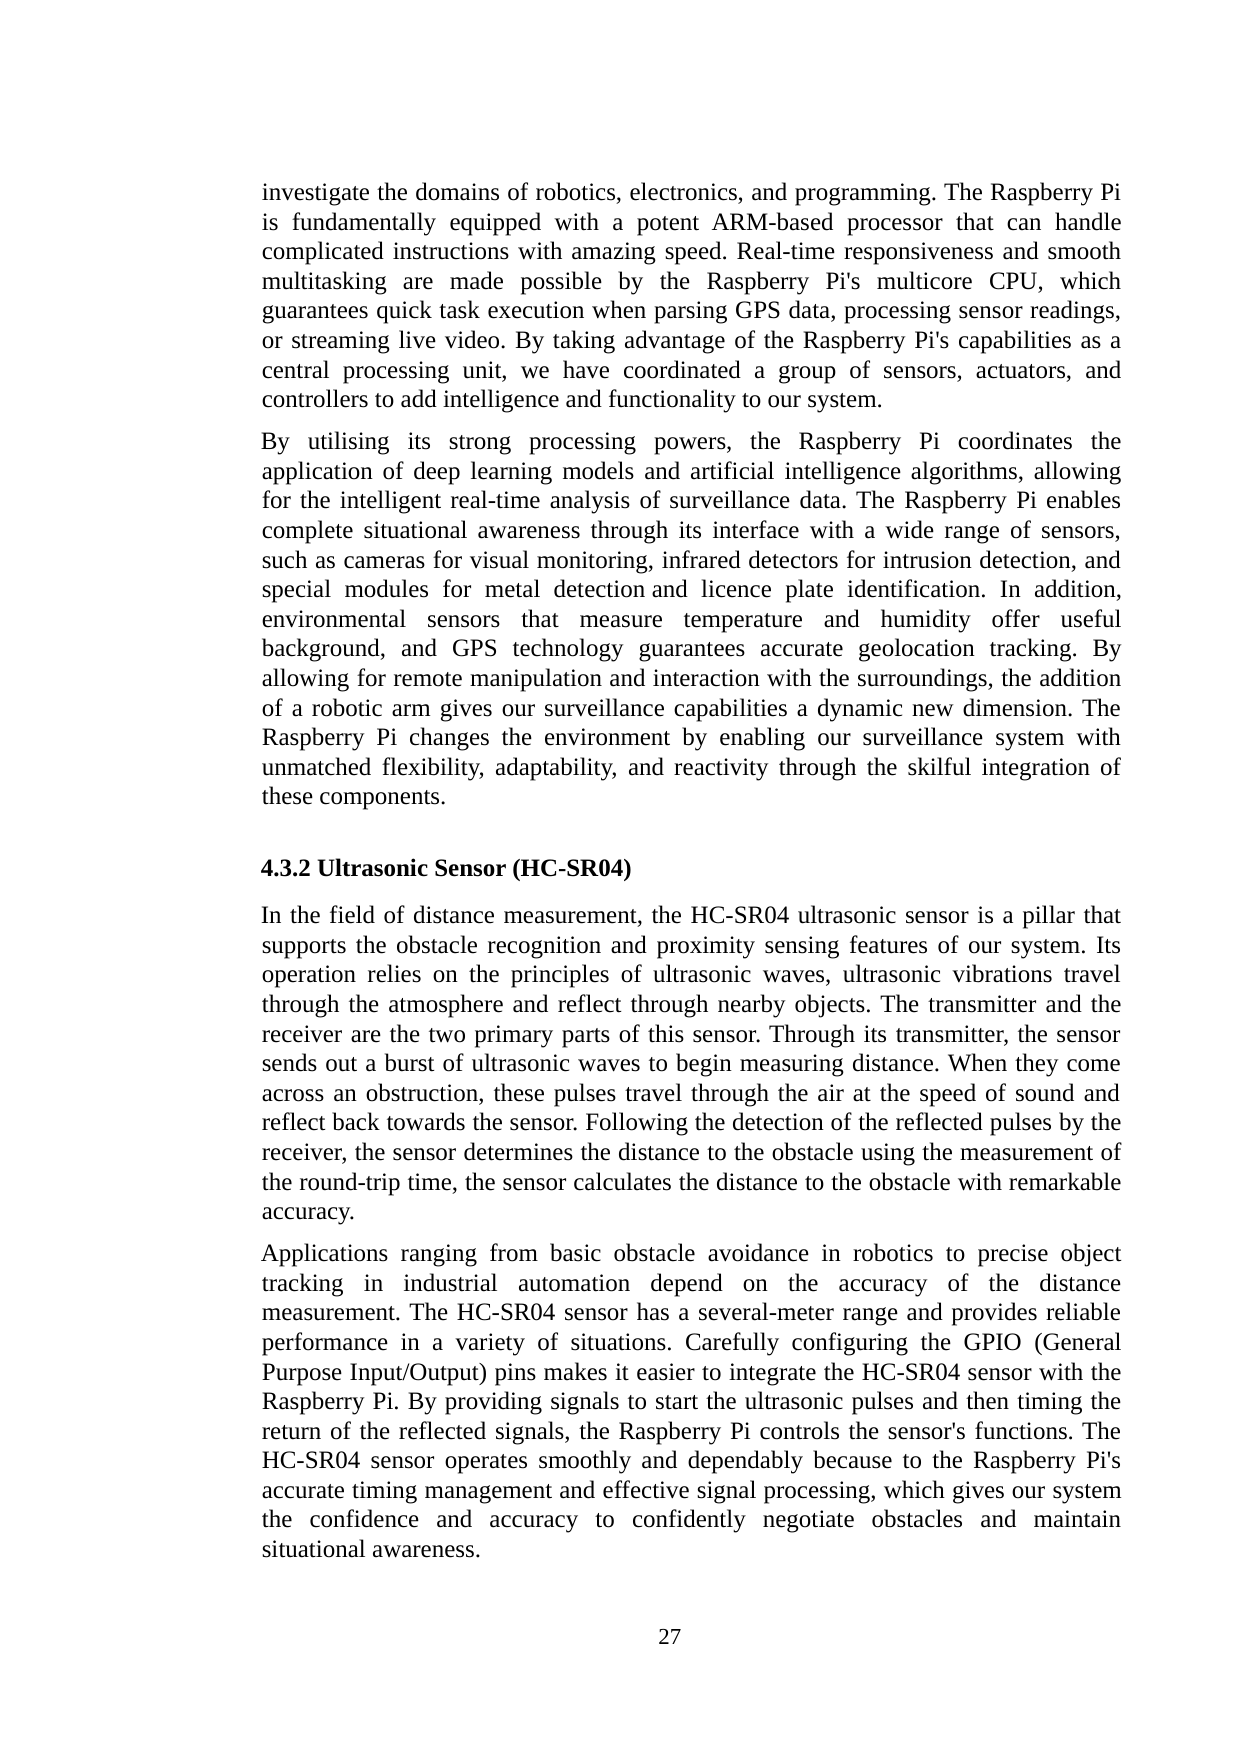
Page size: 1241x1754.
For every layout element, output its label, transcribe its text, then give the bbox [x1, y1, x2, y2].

text 4.3.2 Ultrasonic Sensor (HC-SR04) [261, 853, 1122, 882]
text Applications ranging from basic obstacle avoidance in robotics to precise object tracking in industrial automation depend on the accuracy of the distance measurement. The HC-SR04 sensor has a several-meter range and provides reliable performance in a variety of situations. Carefully configuring the GPIO (General Purpose Input/Output) pins makes it easier to integrate the HC-SR04 sensor with the Raspberry Pi. By providing signals to start the ultrasonic pulses and then timing the return of the reflected signals, the Raspberry Pi controls the sensor's functions. The HC-SR04 sensor operates smoothly and dependably because to the Raspberry Pi's accurate timing management and effective signal processing, which gives our system the confidence and accuracy to confidently negotiate obstacles and maintain situational awareness. [261, 1238, 1122, 1563]
text investigate the domains of robotics, electronics, and programming. The Raspberry Pi is fundamentally equipped with a potent ARM-based processor that can handle complicated instructions with amazing speed. Real-time responsiveness and smooth multitasking are made possible by the Raspberry Pi's multicore CPU, which guarantees quick task execution when parsing GPS data, processing sensor readings, or streaming live video. By taking advantage of the Raspberry Pi's capabilities as a central processing unit, we have coordinated a group of sensors, actuators, and controllers to add intelligence and functionality to our system. [261, 177, 1122, 413]
text By utilising its strong processing powers, the Raspberry Pi coordinates the application of deep learning models and artificial intelligence algorithms, allowing for the intelligent real-time analysis of surveillance data. The Raspberry Pi enables complete situational awareness through its interface with a wide range of sensors, such as cameras for visual monitoring, infrared detectors for intrusion detection, and special modules for metal detection and licence plate identification. In addition, environmental sensors that measure temperature and humidity offer useful background, and GPS technology guarantees accurate geolocation tracking. By allowing for remote manipulation and interaction with the surroundings, the addition of a robotic arm gives our surveillance capabilities a dynamic new dimension. The Raspberry Pi changes the environment by enabling our surveillance system with unmatched flexibility, adaptability, and reactivity through the skilful integration of these components. [261, 426, 1122, 810]
text In the field of distance measurement, the HC-SR04 ultrasonic sensor is a pillar that supports the obstacle recognition and proximity sensing features of our system. Its operation relies on the principles of ultrasonic waves, ultrasonic vibrations travel through the atmosphere and reflect through nearby objects. The transmitter and the receiver are the two primary parts of this sensor. Through its transmitter, the sensor sends out a burst of ultrasonic waves to begin measuring distance. When they come across an obstruction, these pulses travel through the air at the speed of sound and reflect back towards the sensor. Following the detection of the reflected pulses by the receiver, the sensor determines the distance to the obstacle using the measurement of the round-trip time, the sensor calculates the distance to the obstacle with remarkable accuracy. [261, 900, 1122, 1225]
